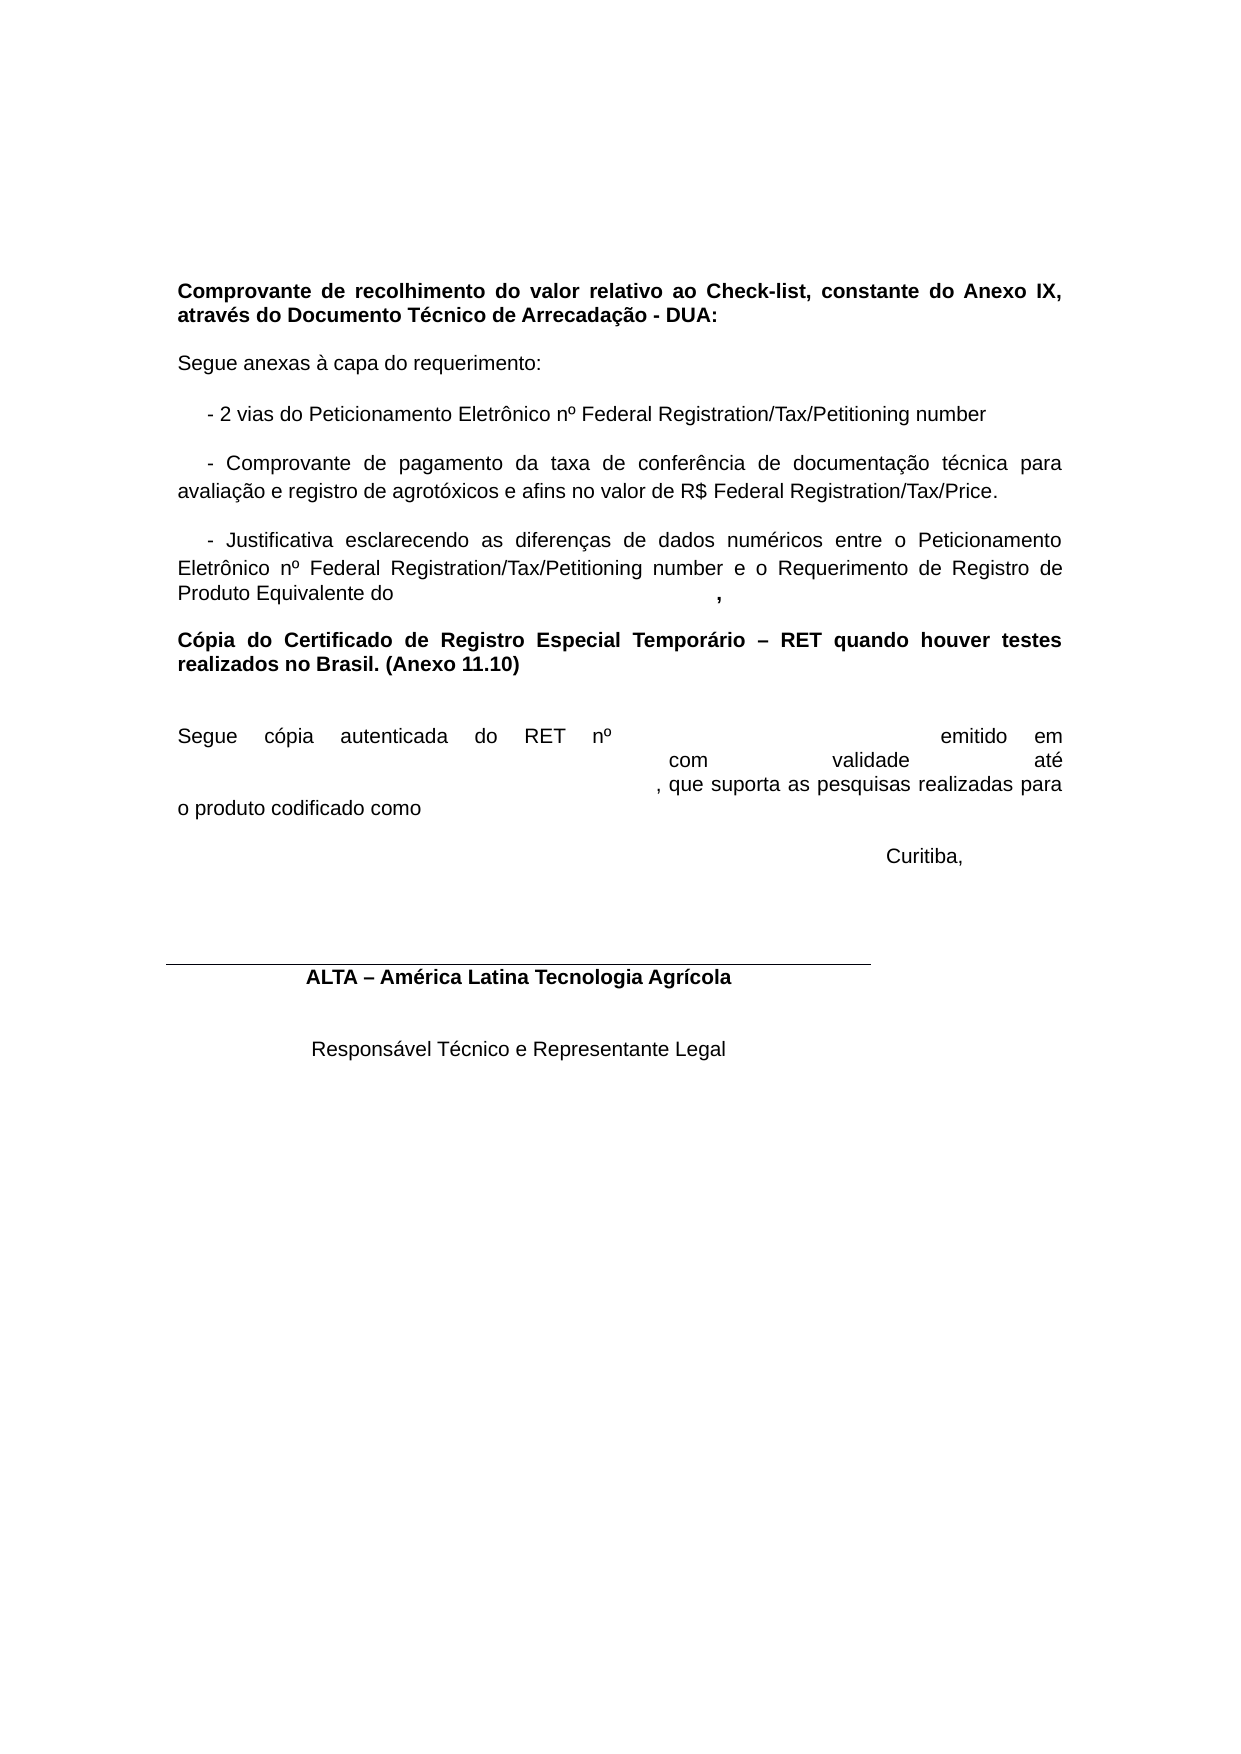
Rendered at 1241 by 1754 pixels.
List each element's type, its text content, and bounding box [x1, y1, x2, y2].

table_header ALTA – América Latina Tecnologia Agrícola <o.proxy_id.function> <o.proxy_id.name> <o.proxy_id.state_registration_code> Responsável Técnico e Representante Legal [166, 965, 871, 1061]
text - Justificativa esclarecendo as diferenças de dados numéricos entre o Peticionamento Eletrônico nº Federal Registration/Tax/Petitioning number e o Requerimento de Registro de Produto Equivalente do <o.technical_product_id.name>, [177, 528, 1063, 604]
text </for> [177, 820, 1063, 844]
text Segue anexas à capa do requerimento: [177, 350, 1063, 374]
text Segue cópia autenticada do RET nº <ret.ret_registry_id.name> emitido em <ret.ret_registry_id.registry_date> com validade até <ret.ret_registry_id.registry_expiration_date>, que suporta as pesquisas realizadas para o produto codificado como <o.technical_product_id.name> [177, 724, 1063, 820]
list Cópia do Certificado de Registro Especial Temporário – RET quando houver testes realizados no Brasil. (Anexo 11.10) [177, 628, 1063, 676]
text <for each="ret in o.product_in_ret_ids"> [177, 700, 1063, 724]
text - 2 vias do Peticionamento Eletrônico nº Federal Registration/Tax/Petitioning number [177, 398, 1063, 427]
list Comprovante de recolhimento do valor relativo ao Check-list, constante do Anexo IX, através do Documento Técnico de Arrecadação - DUA: [177, 278, 1063, 326]
text Curitiba, <today()> [177, 844, 1063, 868]
text - Comprovante de pagamento da taxa de conferência de documentação técnica para avaliação e registro de agrotóxicos e afins no valor de R$ Federal Registration/Tax/Price. [177, 451, 1063, 504]
